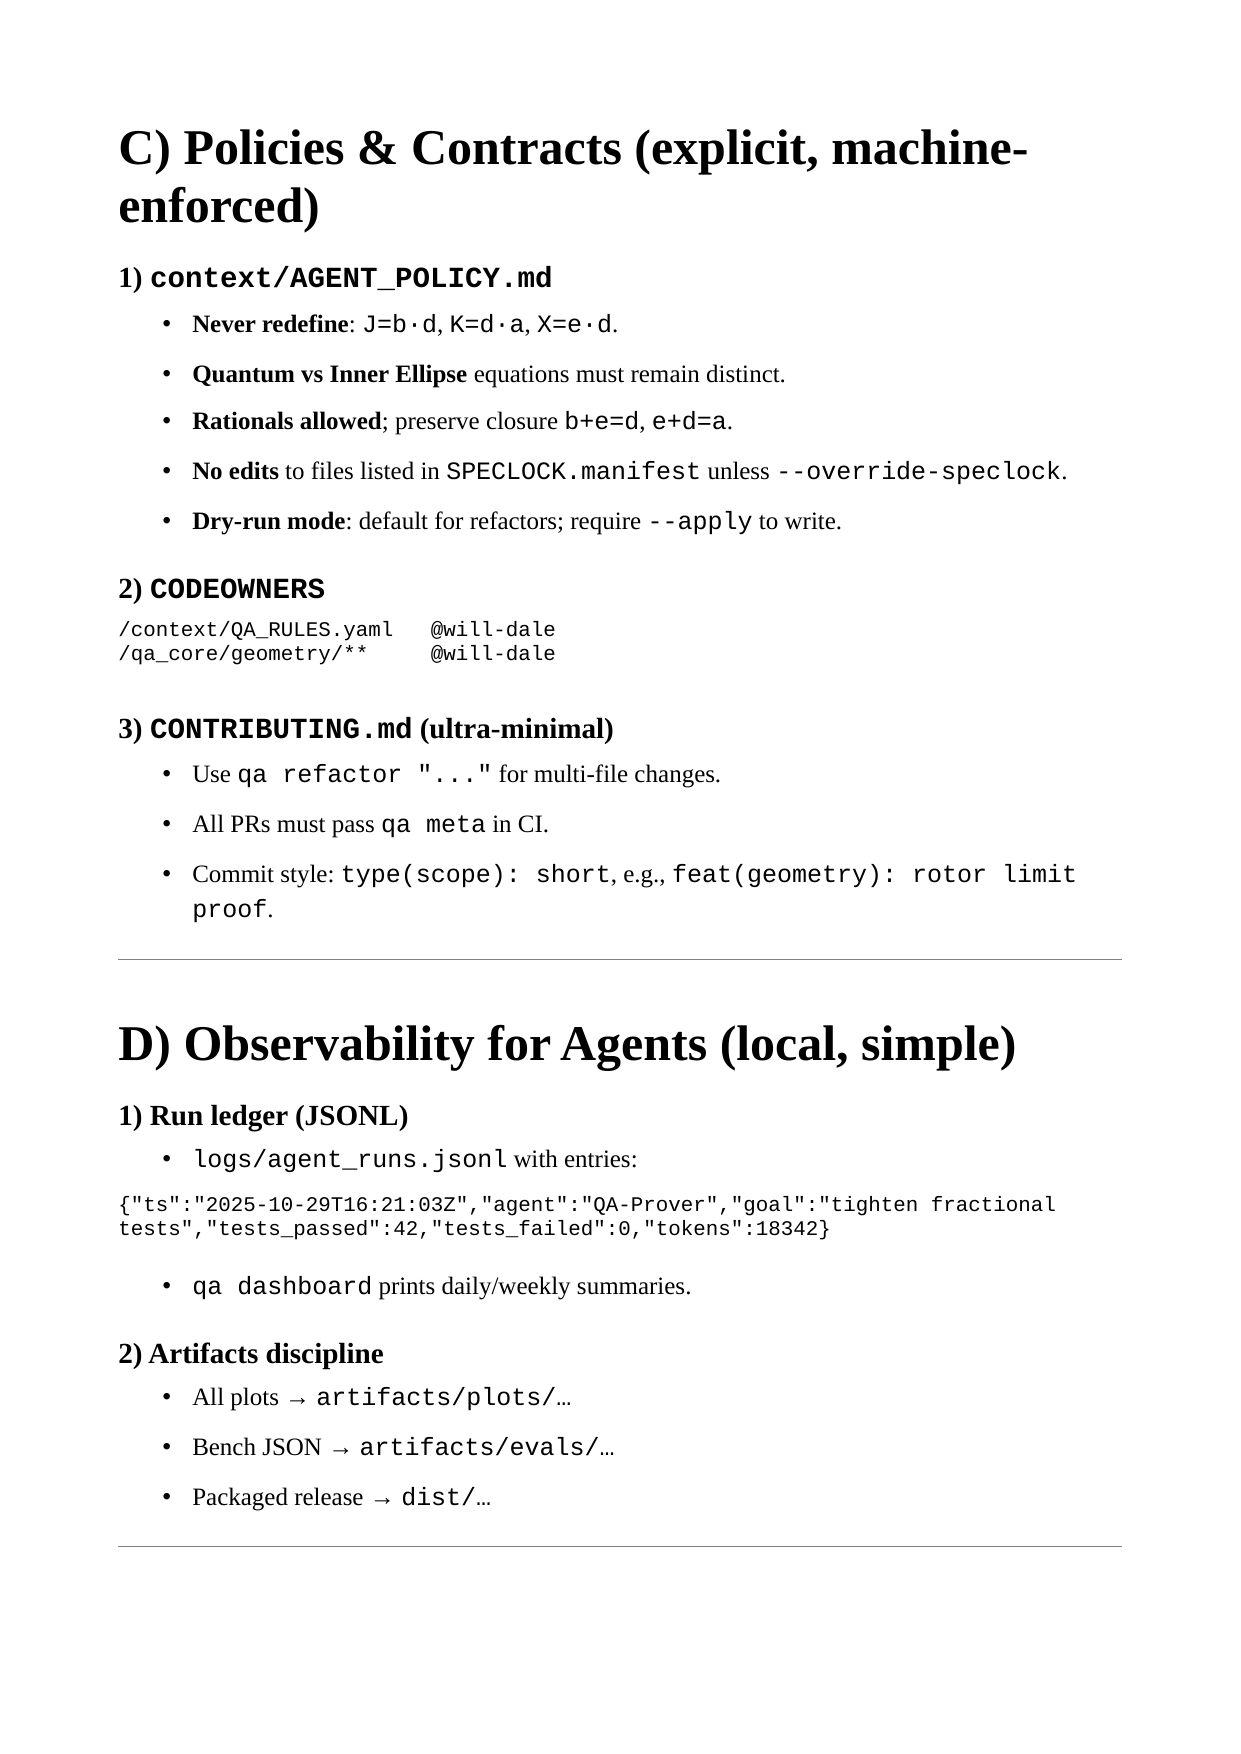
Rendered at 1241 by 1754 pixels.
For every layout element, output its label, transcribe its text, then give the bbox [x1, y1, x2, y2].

list All PRs must pass qa meta in CI. [162, 809, 1122, 840]
list Use qa refactor "..." for multi-file changes. [162, 759, 1122, 790]
subtitle D) Observability for Agents (local, simple) [118, 1014, 1122, 1071]
list Packaged release → dist/… [162, 1482, 1122, 1513]
subtitle C) Policies & Contracts (explicit, machine-enforced) [118, 118, 1122, 233]
list logs/agent_runs.jsonl with entries: [162, 1144, 1122, 1175]
subtitle 3) CONTRIBUTING.md (ultra-minimal) [118, 711, 1122, 747]
list All plots → artifacts/plots/… [162, 1382, 1122, 1413]
list Bench JSON → artifacts/evals/… [162, 1432, 1122, 1463]
list Dry-run mode: default for refactors; require --apply to write. [162, 506, 1122, 537]
list Rationals allowed; preserve closure b+e=d, e+d=a. [162, 406, 1122, 437]
list Commit style: type(scope): short, e.g., feat(geometry): rotor limit proof. [162, 859, 1122, 925]
subtitle 2) Artifacts discipline [118, 1336, 1122, 1369]
text /context/QA_RULES.yaml @will-dale [118, 619, 1122, 643]
text {"ts":"2025-10-29T16:21:03Z","agent":"QA-Prover","goal":"tighten fractional tests","tests_passed":42,"tests_failed":0,"tokens":18342} [118, 1194, 1122, 1242]
subtitle 2) CODEOWNERS [118, 571, 1122, 607]
list Never redefine: J=b·d, K=d·a, X=e·d. [162, 309, 1122, 339]
list qa dashboard prints daily/weekly summaries. [162, 1271, 1122, 1302]
subtitle 1) context/AGENT_POLICY.md [118, 260, 1122, 296]
text /qa_core/geometry/** @will-dale [118, 643, 1122, 667]
list No edits to files listed in SPECLOCK.manifest unless --override-speclock. [162, 456, 1122, 487]
subtitle 1) Run ledger (JSONL) [118, 1098, 1122, 1132]
list Quantum vs Inner Ellipse equations must remain distinct. [162, 359, 1122, 387]
